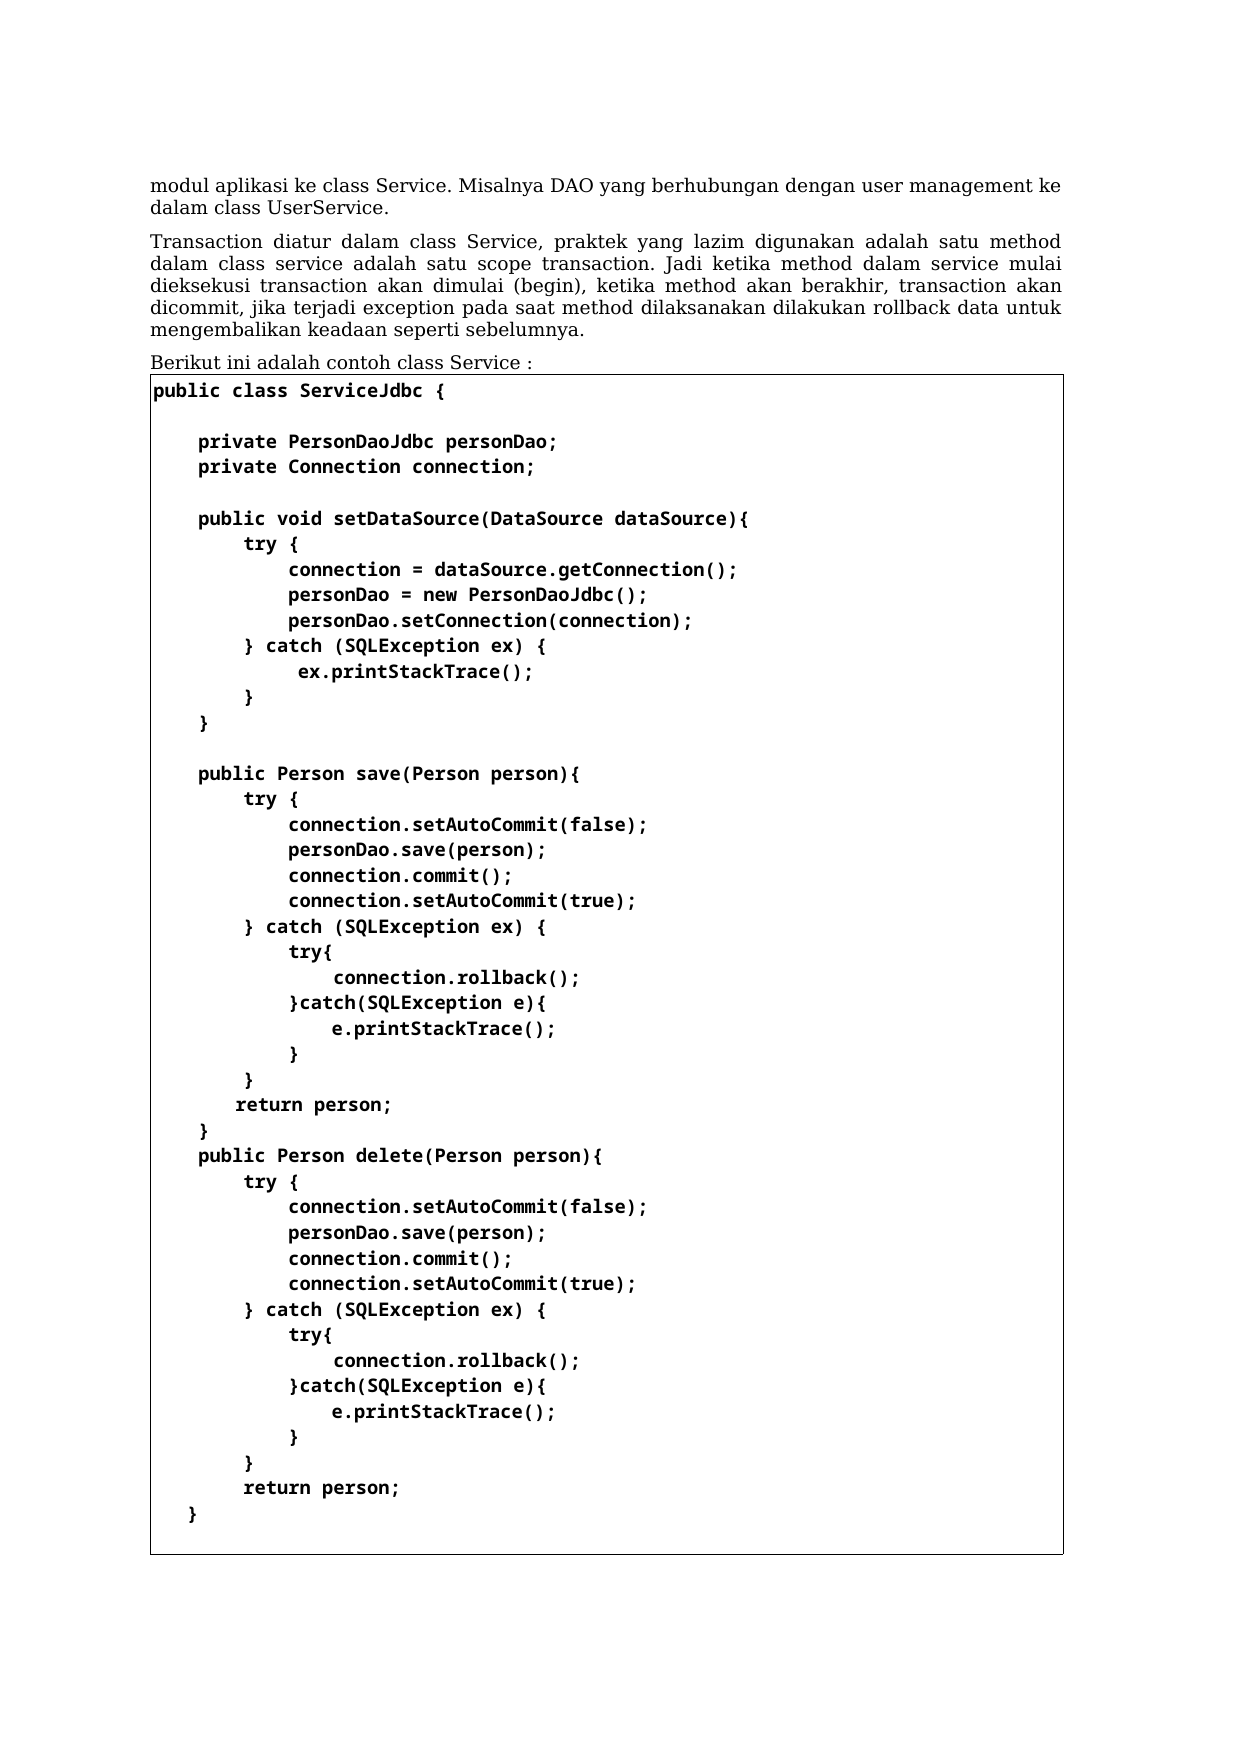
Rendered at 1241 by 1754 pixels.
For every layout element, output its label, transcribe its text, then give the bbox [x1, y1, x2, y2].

text connection.rollback(); [151, 961, 1063, 987]
text ex.printStackTrace(); [151, 655, 1063, 680]
text } catch (SQLException ex) { [151, 910, 1063, 936]
text public Person delete(Person person){ [151, 1140, 1063, 1165]
text connection.commit(); [151, 1242, 1063, 1267]
text try{ [151, 1318, 1063, 1344]
text personDao.save(person); [151, 1216, 1063, 1242]
text } catch (SQLException ex) { [151, 629, 1063, 655]
text connection.rollback(); [151, 1344, 1063, 1369]
text try{ [151, 936, 1063, 961]
text personDao.save(person); [151, 833, 1063, 859]
text } [151, 680, 1063, 706]
text modul aplikasi ke class Service. Misalnya DAO yang berhubungan dengan user management ke dalam class UserService. [150, 176, 1063, 219]
text } [151, 1420, 1063, 1446]
text e.printStackTrace(); [151, 1395, 1063, 1420]
text return person; [151, 1089, 1063, 1114]
text e.printStackTrace(); [151, 1012, 1063, 1038]
text connection.setAutoCommit(true); [151, 1267, 1063, 1293]
text }catch(SQLException e){ [151, 1369, 1063, 1395]
text try { [151, 782, 1063, 808]
text } [151, 706, 1063, 734]
text personDao = new PersonDaoJdbc(); [151, 578, 1063, 604]
text } [151, 1446, 1063, 1471]
text } [151, 1114, 1063, 1140]
text Transaction diatur dalam class Service, praktek yang lazim digunakan adalah satu method dalam class service adalah satu scope transaction. Jadi ketika method dalam service mulai dieksekusi transaction akan dimulai (begin), ketika method akan berakhir, transaction akan dicommit, jika terjadi exception pada saat method dilaksanakan dilakukan rollback data untuk mengembalikan keadaan seperti sebelumnya. [150, 231, 1063, 340]
text try { [151, 1165, 1063, 1191]
text public class ServiceJdbc { [151, 375, 1063, 403]
text private Connection connection; [151, 451, 1063, 479]
text public Person save(Person person){ [151, 757, 1063, 782]
text } [151, 1497, 1063, 1526]
text } [151, 1063, 1063, 1089]
text public void setDataSource(DataSource dataSource){ [151, 502, 1063, 527]
text connection.commit(); [151, 859, 1063, 884]
text connection = dataSource.getConnection(); [151, 553, 1063, 578]
text }catch(SQLException e){ [151, 987, 1063, 1012]
text connection.setAutoCommit(false); [151, 808, 1063, 833]
text try { [151, 527, 1063, 553]
text private PersonDaoJdbc personDao; [151, 425, 1063, 451]
text } catch (SQLException ex) { [151, 1293, 1063, 1318]
text personDao.setConnection(connection); [151, 604, 1063, 629]
text return person; [151, 1471, 1063, 1497]
text connection.setAutoCommit(true); [151, 884, 1063, 910]
text connection.setAutoCommit(false); [151, 1191, 1063, 1216]
text Berikut ini adalah contoh class Service : [150, 352, 1063, 374]
text } [151, 1038, 1063, 1063]
